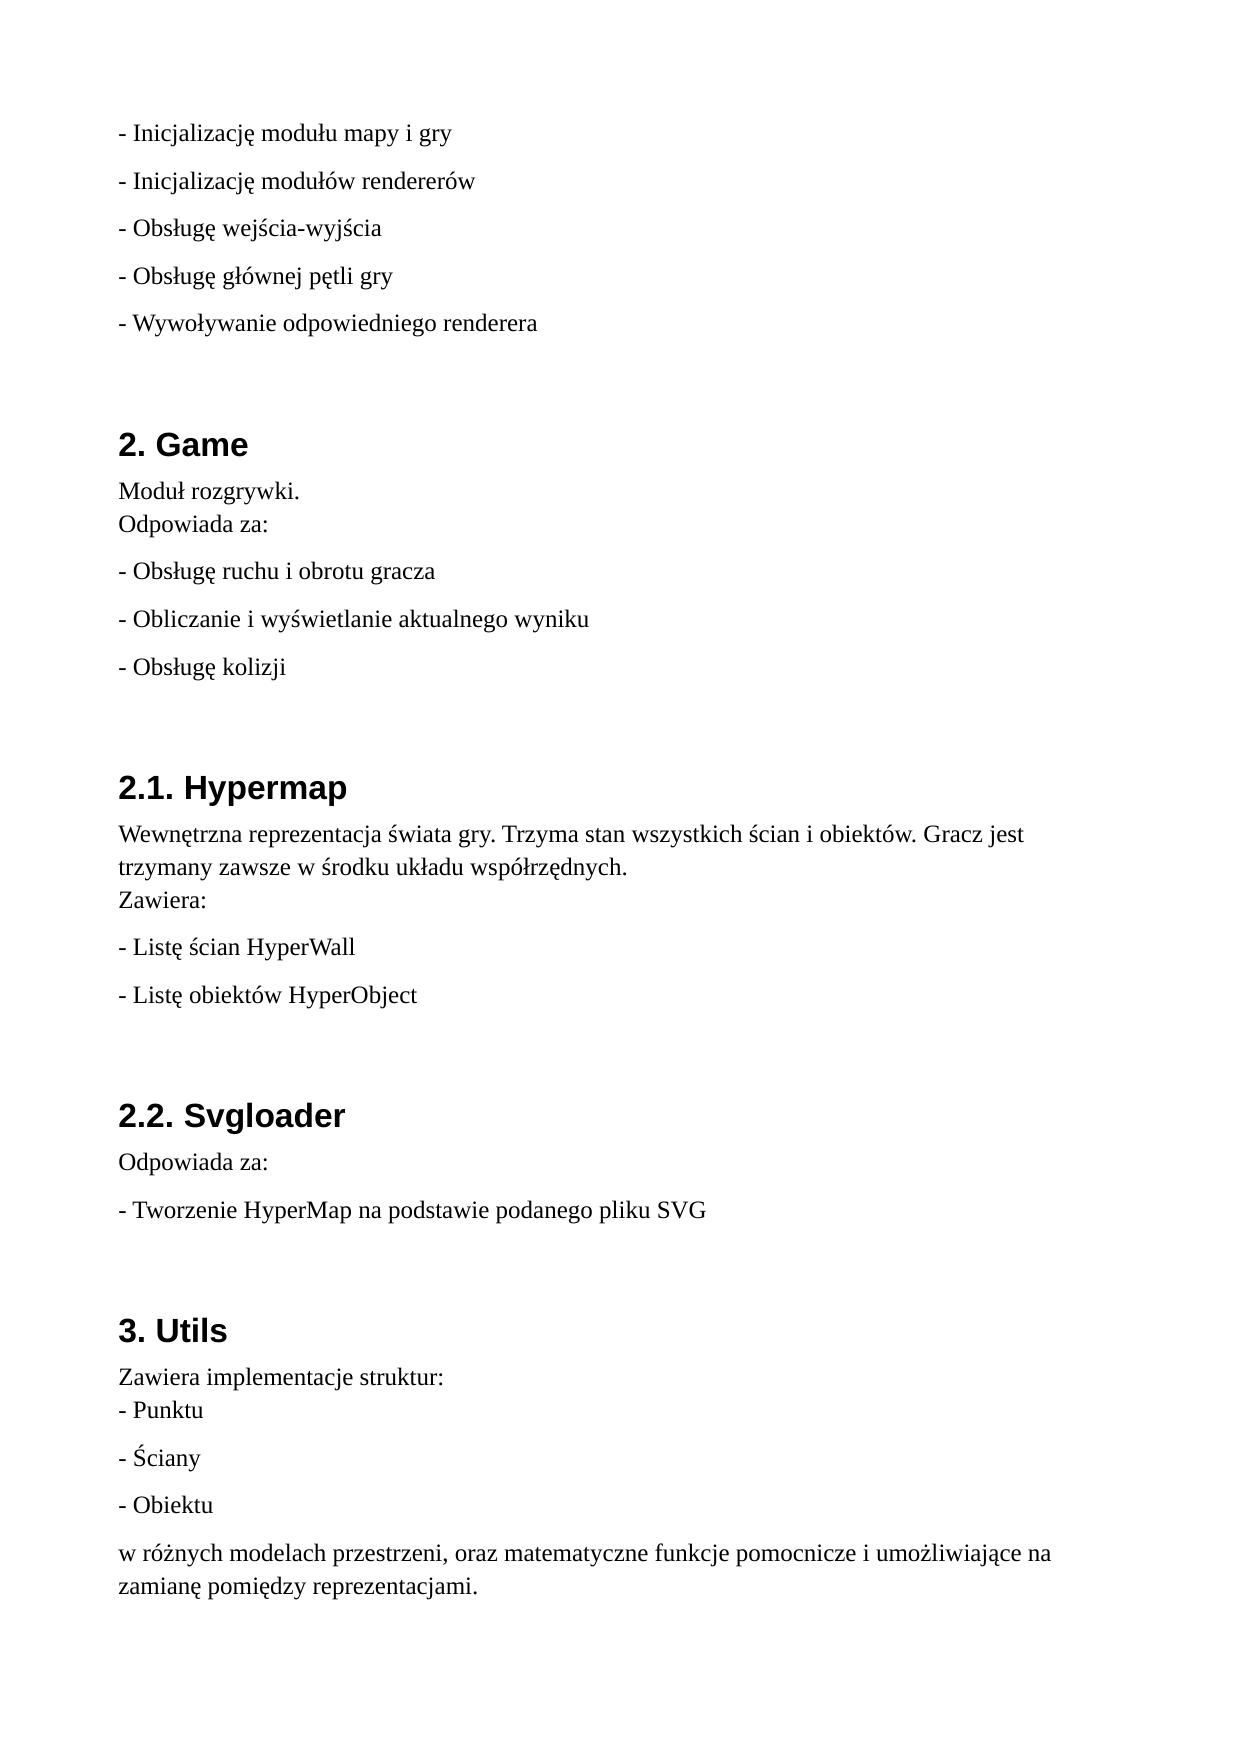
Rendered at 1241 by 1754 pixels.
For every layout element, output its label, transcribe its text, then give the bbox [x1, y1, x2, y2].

text - Inicjalizację modułu mapy i gry [118, 118, 1122, 147]
text - Tworzenie HyperMap na podstawie podanego pliku SVG [118, 1195, 1122, 1223]
text Zawiera implementacje struktur: - Punktu [118, 1362, 1122, 1424]
subtitle 2. Game [118, 424, 1122, 463]
text - Listę ścian HyperWall [118, 932, 1122, 961]
text - Wywoływanie odpowiedniego renderera [118, 308, 1122, 337]
text Wewnętrzna reprezentacja świata gry. Trzyma stan wszystkich ścian i obiektów. Gracz jest trzymany zawsze w środku układu współrzędnych. Zawiera: [118, 819, 1122, 913]
text - Obiektu [118, 1490, 1122, 1519]
subtitle 3. Utils [118, 1311, 1122, 1349]
text - Obsługę wejścia-wyjścia [118, 213, 1122, 242]
text - Obsługę ruchu i obrotu gracza [118, 556, 1122, 585]
text w różnych modelach przestrzeni, oraz matematyczne funkcje pomocnicze i umożliwiające na zamianę pomiędzy reprezentacjami. [118, 1538, 1122, 1633]
subtitle 2.2. Svgloader [118, 1096, 1122, 1135]
text - Ściany [118, 1443, 1122, 1471]
text Moduł rozgrywki. Odpowiada za: [118, 476, 1122, 537]
text - Obsługę głównej pętli gry [118, 261, 1122, 290]
subtitle 2.1. Hypermap [118, 768, 1122, 806]
text - Inicjalizację modułów rendererów [118, 166, 1122, 194]
text Odpowiada za: [118, 1147, 1122, 1176]
text - Obsługę kolizji [118, 652, 1122, 680]
text - Listę obiektów HyperObject [118, 980, 1122, 1009]
text - Obliczanie i wyświetlanie aktualnego wyniku [118, 604, 1122, 633]
